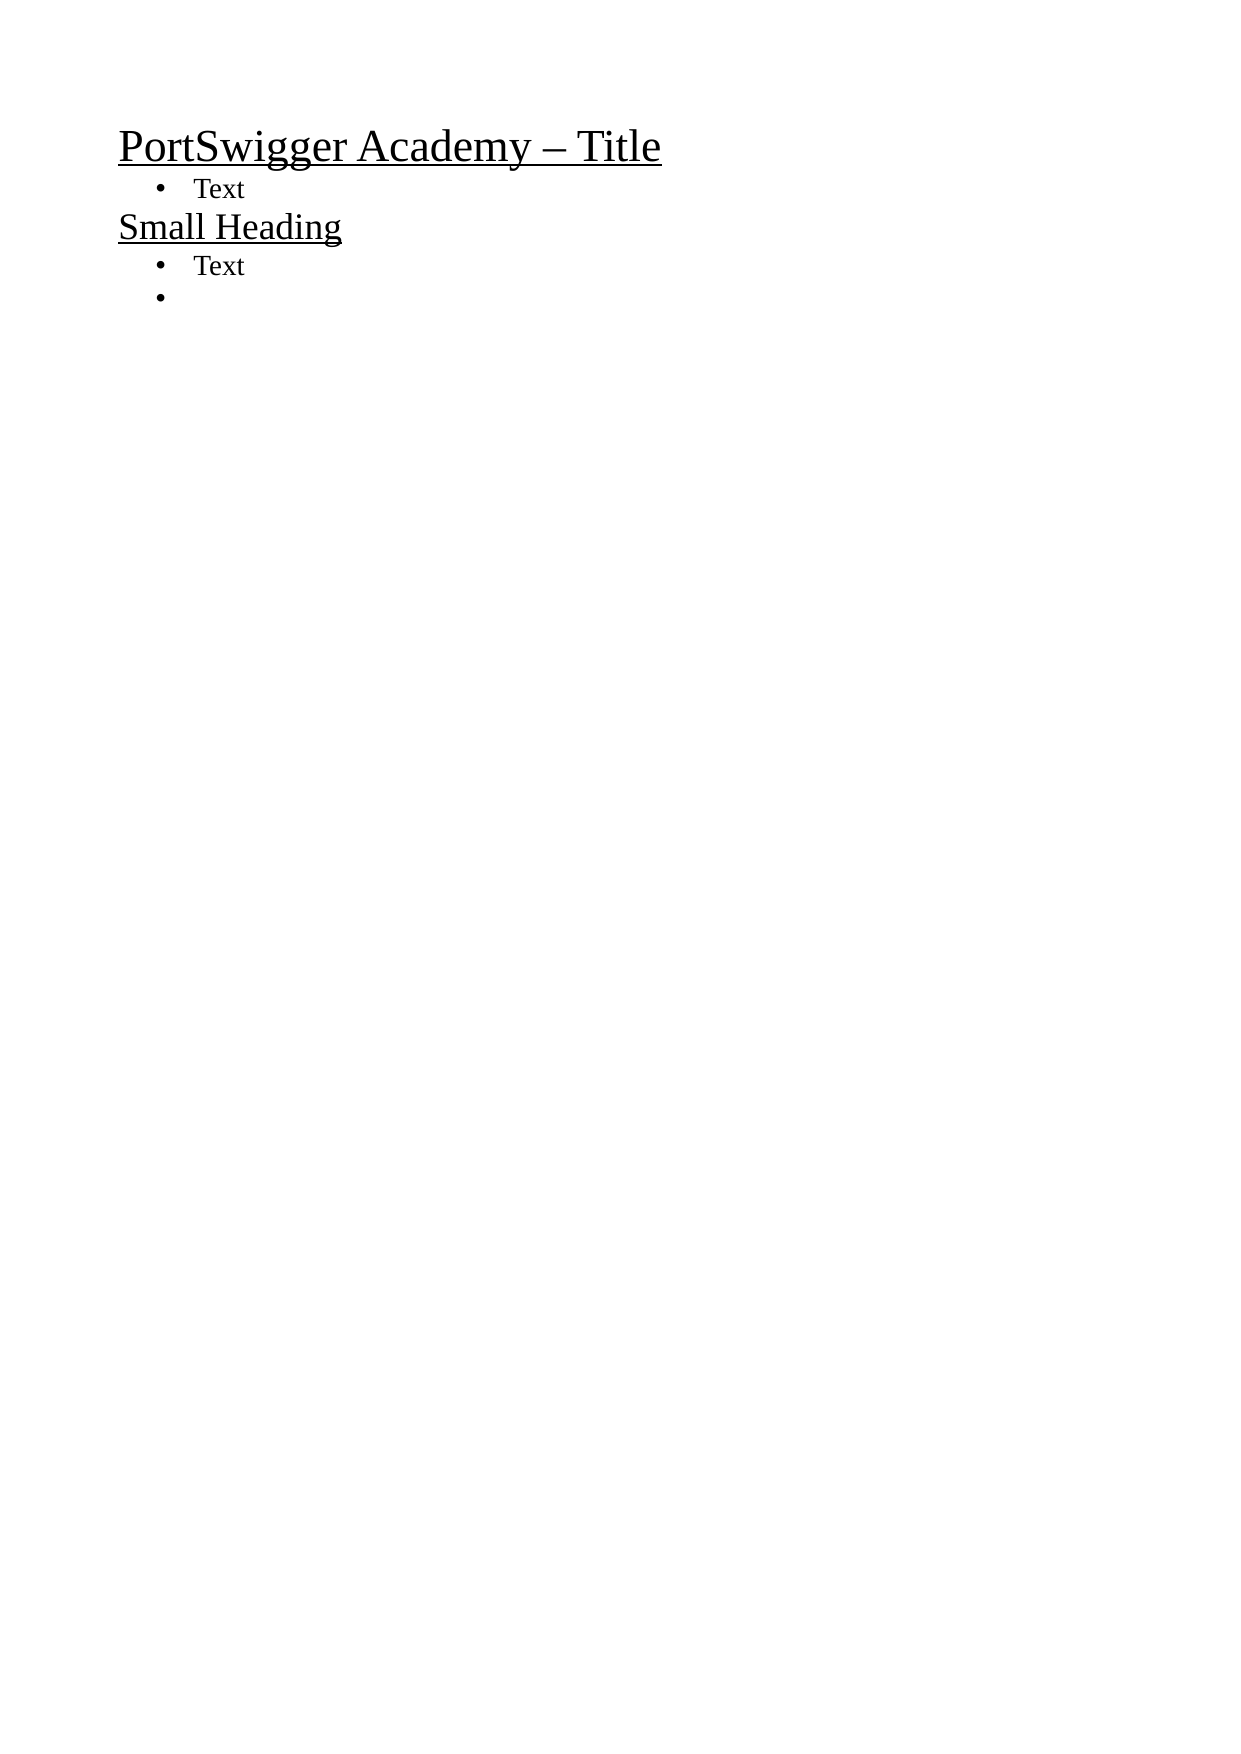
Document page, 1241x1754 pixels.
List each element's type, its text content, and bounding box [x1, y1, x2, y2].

list Text [156, 171, 1122, 204]
text PortSwigger Academy – Title [118, 118, 1122, 171]
text Small Heading [118, 204, 1122, 248]
list Text [156, 248, 1122, 281]
